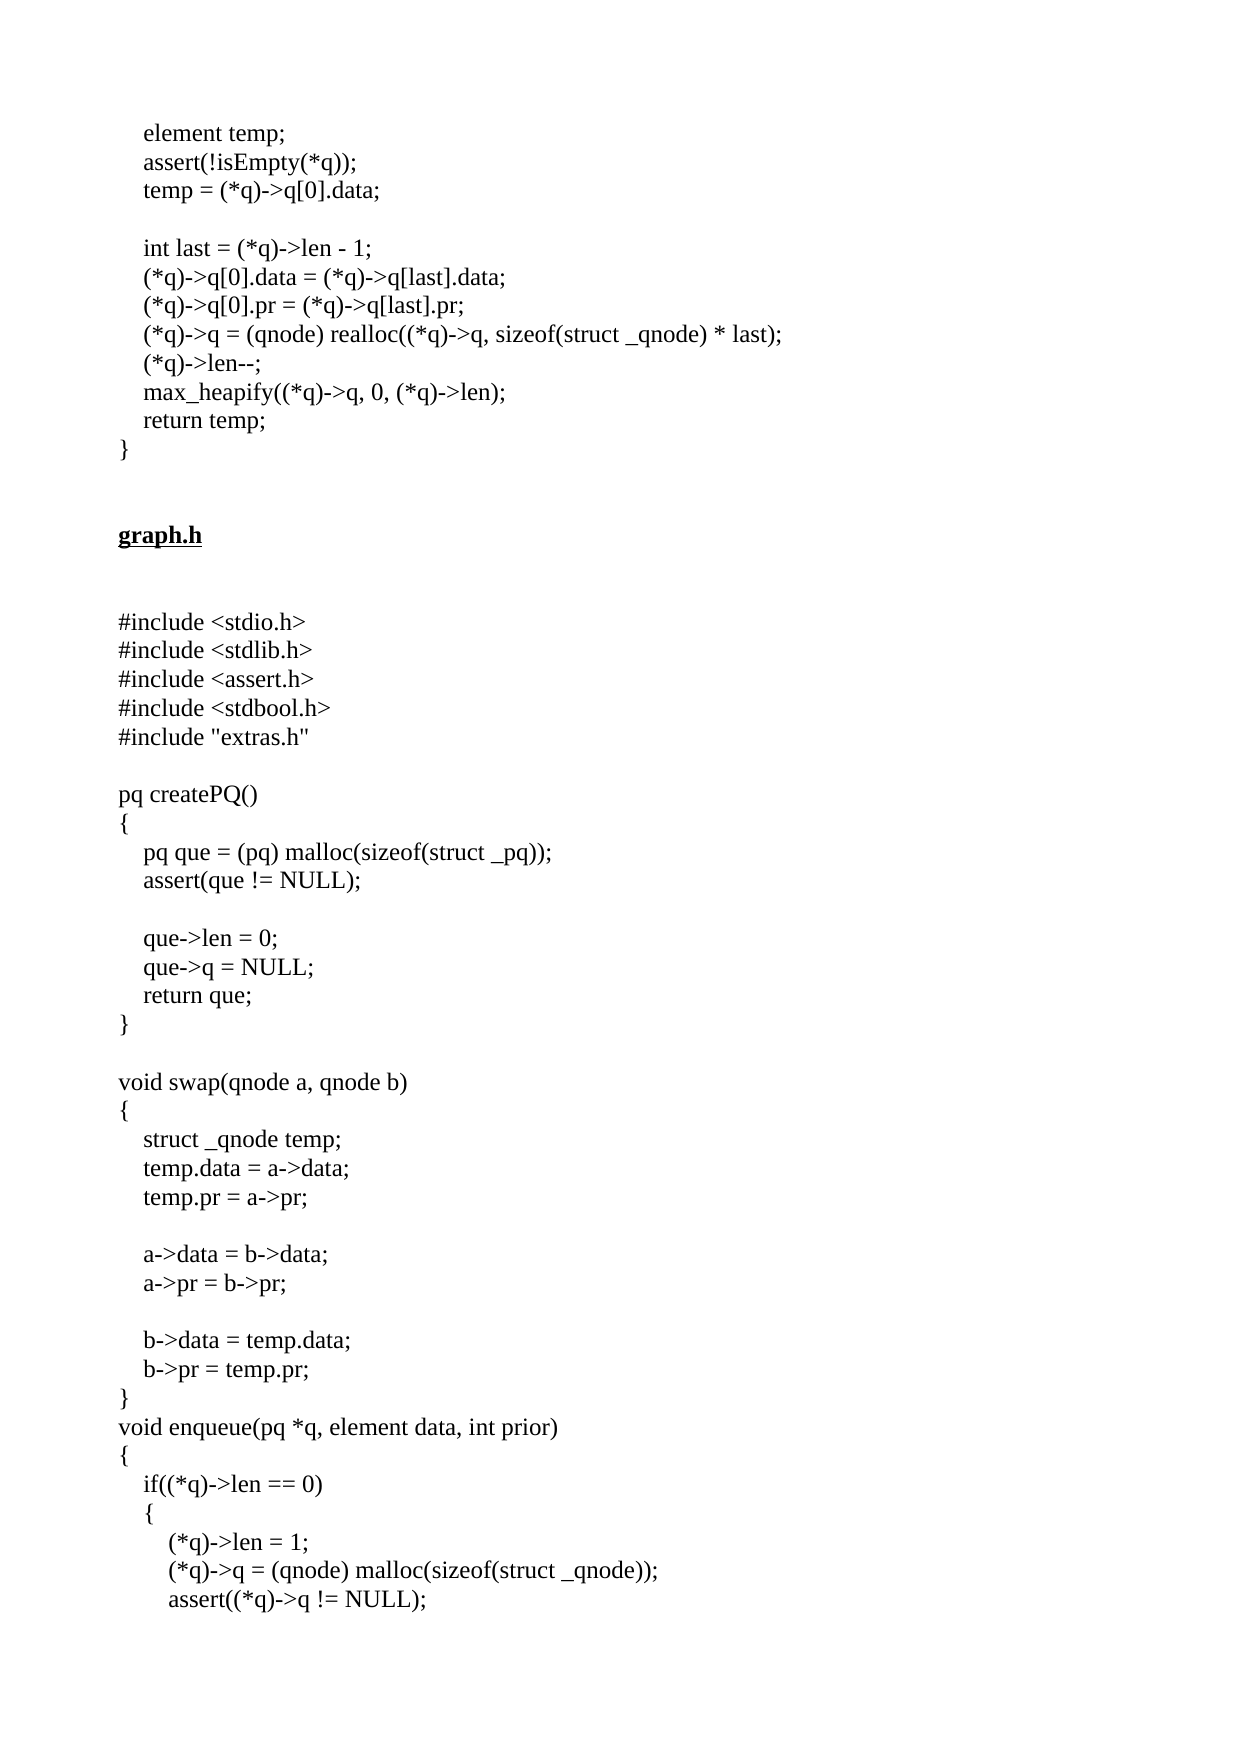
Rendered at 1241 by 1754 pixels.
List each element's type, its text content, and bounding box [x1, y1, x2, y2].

text assert(!isEmpty(*q)); [118, 147, 1122, 176]
text void swap(qnode a, qnode b) [118, 1067, 1122, 1096]
text (*q)->q[0].data = (*q)->q[last].data; [118, 262, 1122, 291]
text struct _qnode temp; [118, 1124, 1122, 1153]
text max_heapify((*q)->q, 0, (*q)->len); [118, 377, 1122, 406]
text } [118, 1009, 1122, 1038]
text pq createPQ() [118, 779, 1122, 808]
text element temp; [118, 118, 1122, 147]
text graph.h [118, 521, 1122, 549]
text return temp; [118, 406, 1122, 434]
text (*q)->q = (qnode) realloc((*q)->q, sizeof(struct _qnode) * last); [118, 319, 1122, 348]
text { [118, 1096, 1122, 1124]
text a->data = b->data; [118, 1239, 1122, 1268]
text int last = (*q)->len - 1; [118, 233, 1122, 262]
text #include <stdio.h> [118, 607, 1122, 636]
text #include <stdlib.h> [118, 636, 1122, 664]
text (*q)->q[0].pr = (*q)->q[last].pr; [118, 291, 1122, 319]
text #include <stdbool.h> [118, 693, 1122, 722]
text assert((*q)->q != NULL); [118, 1584, 1122, 1613]
text (*q)->len = 1; [118, 1527, 1122, 1556]
text if((*q)->len == 0) [118, 1469, 1122, 1498]
text que->len = 0; [118, 923, 1122, 952]
text #include "extras.h" [118, 722, 1122, 751]
text (*q)->q = (qnode) malloc(sizeof(struct _qnode)); [118, 1556, 1122, 1584]
text a->pr = b->pr; [118, 1268, 1122, 1297]
text } [118, 434, 1122, 463]
text return que; [118, 981, 1122, 1009]
text b->data = temp.data; [118, 1326, 1122, 1354]
text b->pr = temp.pr; [118, 1354, 1122, 1383]
text temp.pr = a->pr; [118, 1182, 1122, 1211]
text { [118, 1441, 1122, 1469]
text { [118, 1498, 1122, 1527]
text que->q = NULL; [118, 952, 1122, 981]
text { [118, 808, 1122, 837]
text temp = (*q)->q[0].data; [118, 176, 1122, 204]
text (*q)->len--; [118, 348, 1122, 377]
text void enqueue(pq *q, element data, int prior) [118, 1412, 1122, 1441]
text assert(que != NULL); [118, 866, 1122, 894]
text #include <assert.h> [118, 664, 1122, 693]
text pq que = (pq) malloc(sizeof(struct _pq)); [118, 837, 1122, 866]
text temp.data = a->data; [118, 1153, 1122, 1182]
text } [118, 1383, 1122, 1412]
